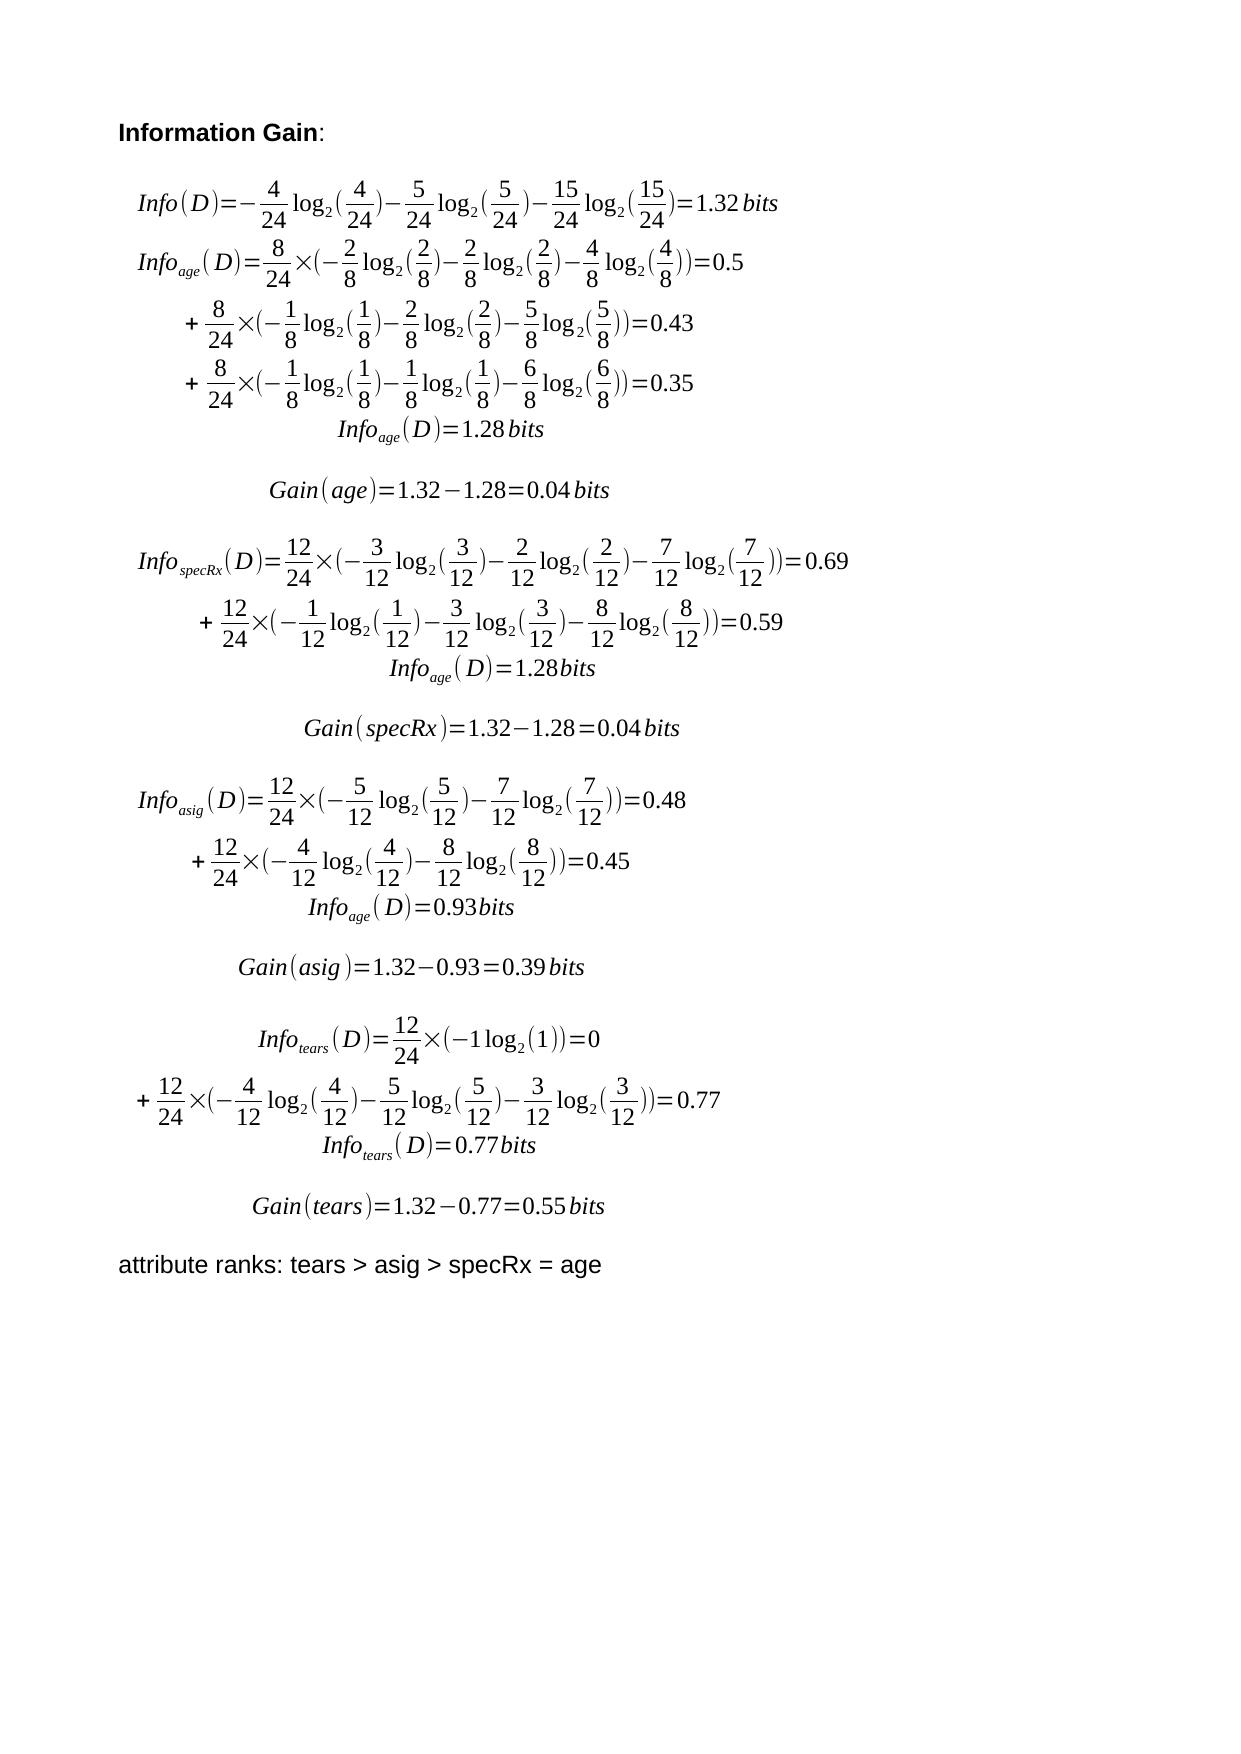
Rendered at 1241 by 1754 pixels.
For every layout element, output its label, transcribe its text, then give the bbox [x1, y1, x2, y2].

text attribute ranks: tears > asig > specRx = age [118, 1251, 1122, 1279]
text Information Gain: [118, 118, 1122, 147]
